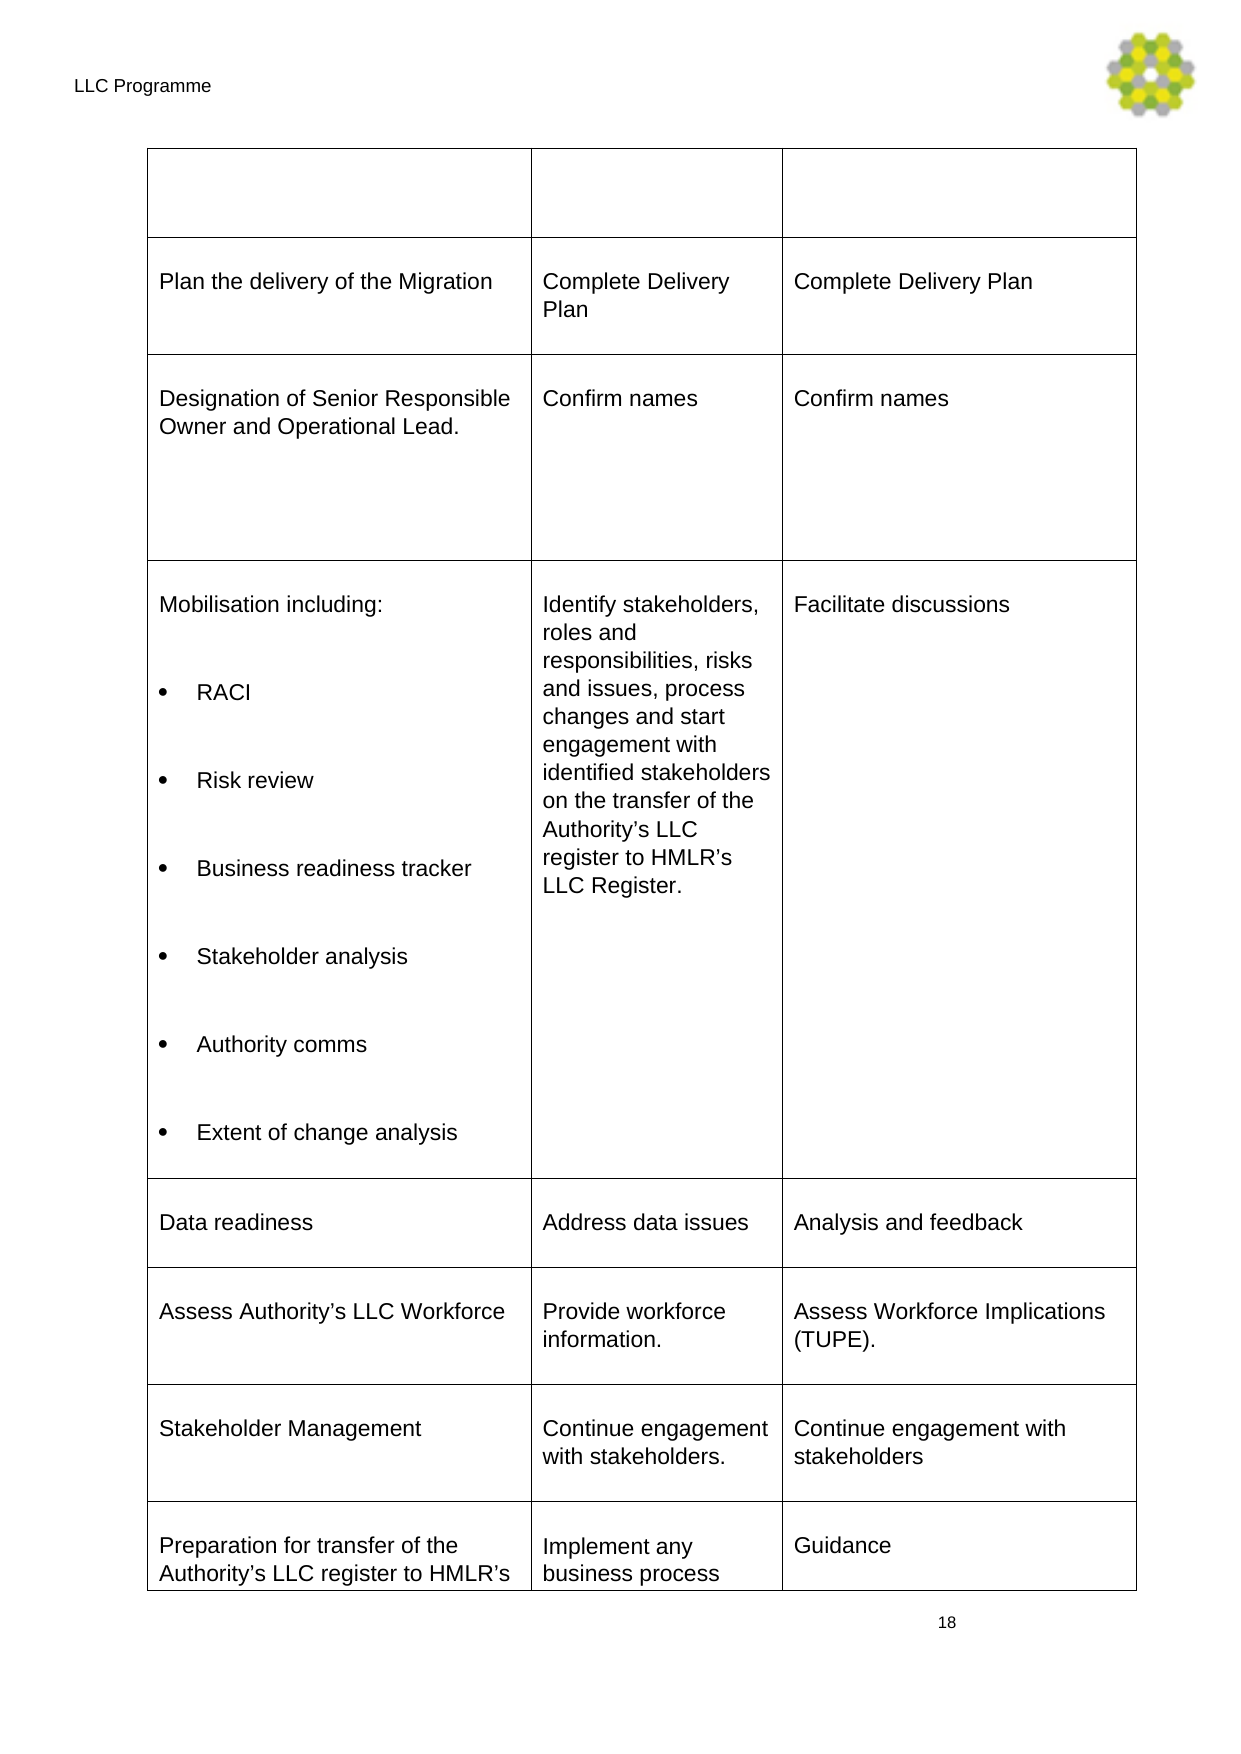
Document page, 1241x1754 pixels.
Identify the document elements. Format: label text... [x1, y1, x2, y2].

table_cell Continue engagement with stakeholders [783, 1385, 1136, 1501]
table_header [532, 149, 782, 237]
table_cell Analysis and feedback [783, 1179, 1136, 1267]
table_cell Stakeholder Management [148, 1385, 531, 1501]
table_cell Complete Delivery Plan [532, 238, 782, 354]
table_cell Assess Authority’s LLC Workforce [148, 1268, 531, 1384]
table_header [148, 149, 531, 237]
table_cell Implement any business process [532, 1502, 782, 1590]
table_cell Complete Delivery Plan [783, 238, 1136, 354]
table_cell Identify stakeholders, roles and responsibilities, risks and issues, process changes and start engagement with identified stakeholders on the transfer of the Authority’s LLC register to HMLR’s LLC Register. [532, 561, 782, 1177]
table_cell Confirm names [783, 355, 1136, 559]
table_cell Preparation for transfer of the Authority’s LLC register to HMLR’s [148, 1502, 531, 1590]
table_cell Mobilisation including: RACI Risk review Business readiness tracker Stakeholder analysis Authority comms Extent of change analysis [148, 561, 531, 1177]
table_cell Facilitate discussions [783, 561, 1136, 1177]
table_cell Guidance [783, 1502, 1136, 1590]
table_cell Provide workforce information. [532, 1268, 782, 1384]
table_cell Confirm names [532, 355, 782, 559]
table_header [783, 149, 1136, 237]
table_cell Designation of Senior Responsible Owner and Operational Lead. [148, 355, 531, 559]
table_cell Data readiness [148, 1179, 531, 1267]
table_cell Plan the delivery of the Migration [148, 238, 531, 354]
table_cell Continue engagement with stakeholders. [532, 1385, 782, 1501]
table_cell Assess Workforce Implications (TUPE). [783, 1268, 1136, 1384]
table_cell Address data issues [532, 1179, 782, 1267]
